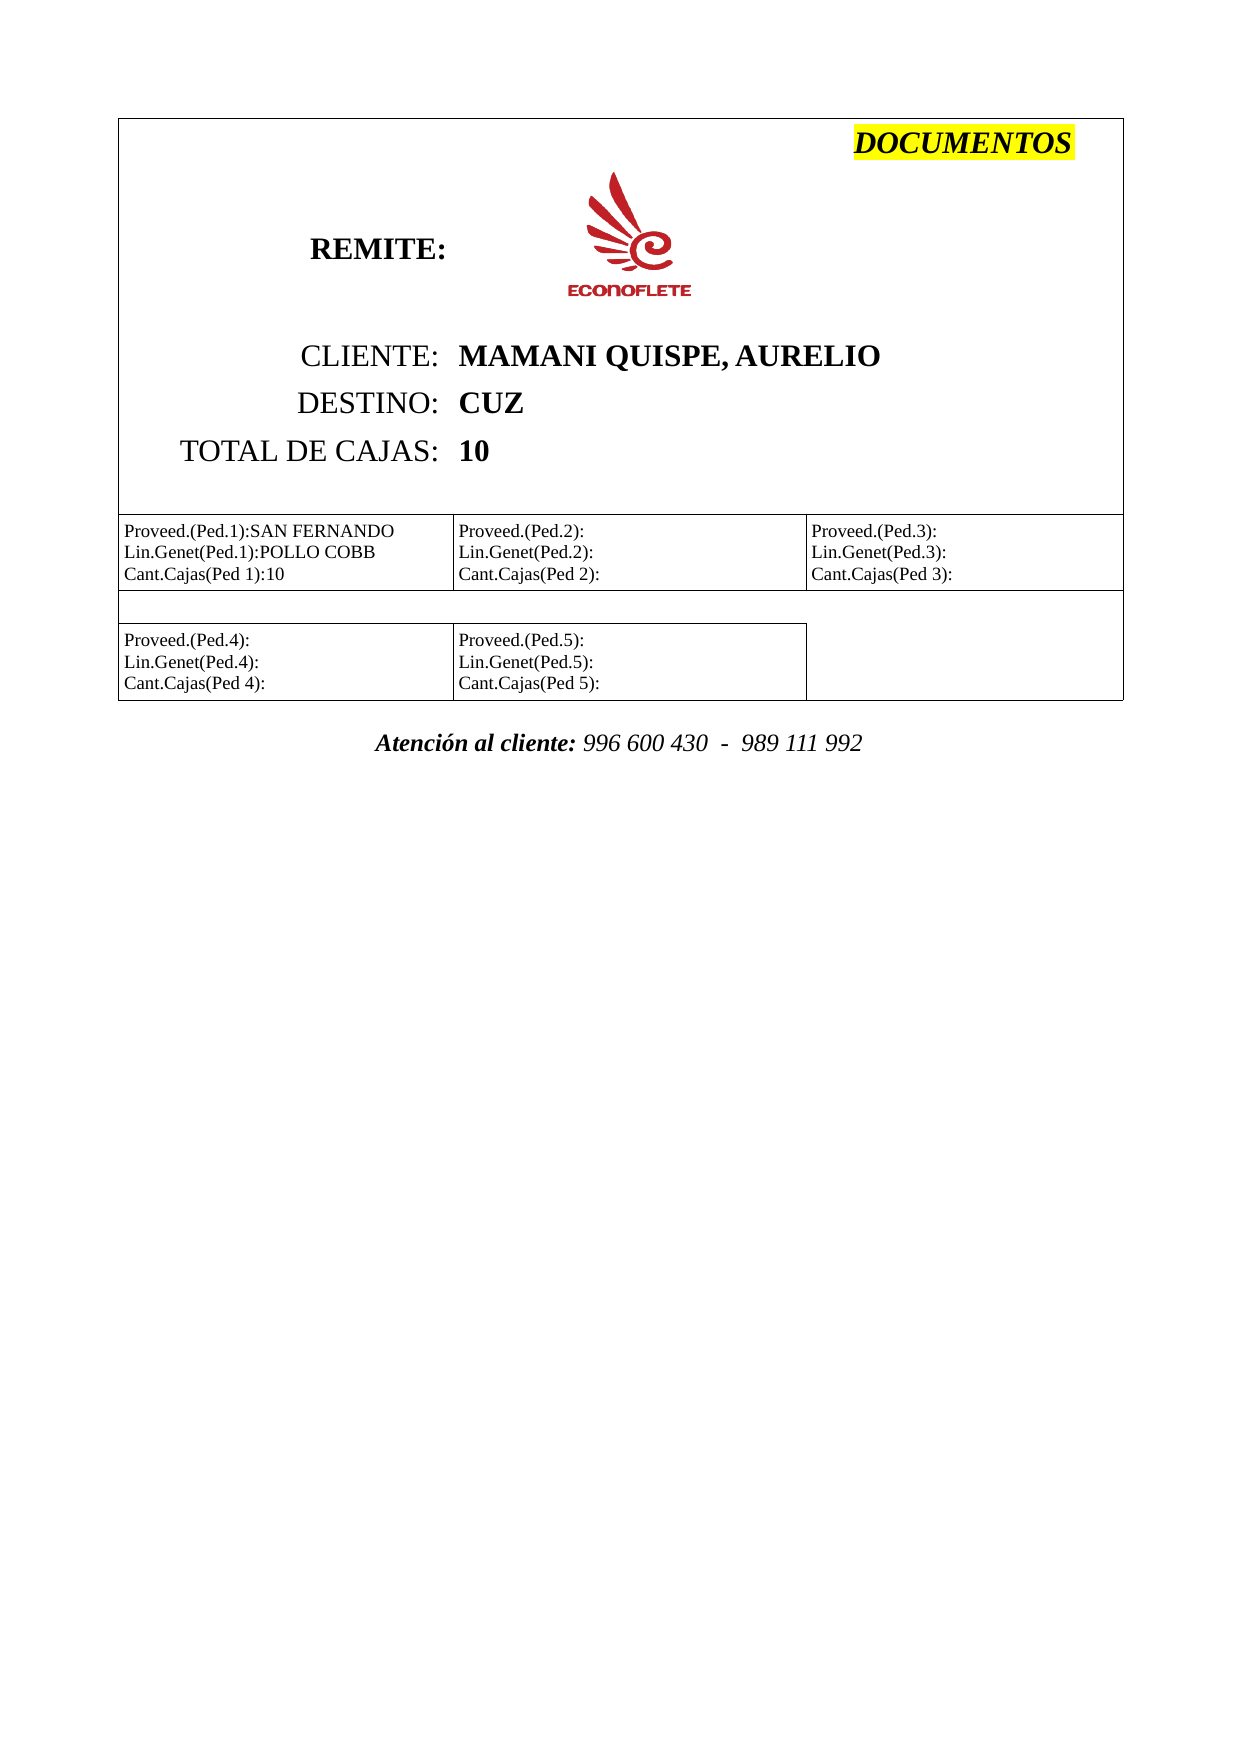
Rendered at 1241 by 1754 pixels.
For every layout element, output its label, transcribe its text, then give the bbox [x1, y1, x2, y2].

table_cell [807, 623, 1123, 699]
table_cell Proveed.(Ped.4): Lin.Genet(Ped.4): Cant.Cajas(Ped 4): [119, 624, 453, 699]
table_cell [453, 591, 806, 623]
table_cell [806, 591, 1123, 623]
table_cell DESTINO: [119, 379, 453, 426]
table_cell Proveed.(Ped.5): Lin.Genet(Ped.5): Cant.Cajas(Ped 5): [454, 624, 806, 699]
table_cell [119, 591, 453, 623]
table_cell [806, 166, 1123, 332]
table_cell CUZ [453, 379, 806, 426]
table_header [119, 119, 453, 166]
table_cell CLIENTE: [119, 332, 453, 379]
table_cell [453, 474, 806, 514]
table_cell [806, 474, 1123, 514]
table_header DOCUMENTOS [806, 119, 1123, 166]
table_cell Proveed.(Ped.3): Lin.Genet(Ped.3): Cant.Cajas(Ped 3): [807, 515, 1123, 590]
table_cell TOTAL DE CAJAS: [119, 426, 453, 474]
table_cell [119, 474, 453, 514]
picture [552, 171, 707, 297]
table_cell [453, 166, 806, 332]
table_cell Proveed.(Ped.2): Lin.Genet(Ped.2): Cant.Cajas(Ped 2): [454, 515, 806, 590]
table_cell Proveed.(Ped.1):SAN FERNANDO Lin.Genet(Ped.1):POLLO COBB Cant.Cajas(Ped 1):10 [119, 515, 453, 590]
table_cell 10 [453, 426, 1123, 474]
text Atención al cliente: 996 600 430 - 989 111 992 [118, 728, 1122, 757]
table_cell MAMANI QUISPE, AURELIO [453, 332, 1123, 379]
table_cell [806, 379, 1123, 426]
table_cell REMITE: [119, 166, 453, 332]
table_header [453, 119, 806, 166]
